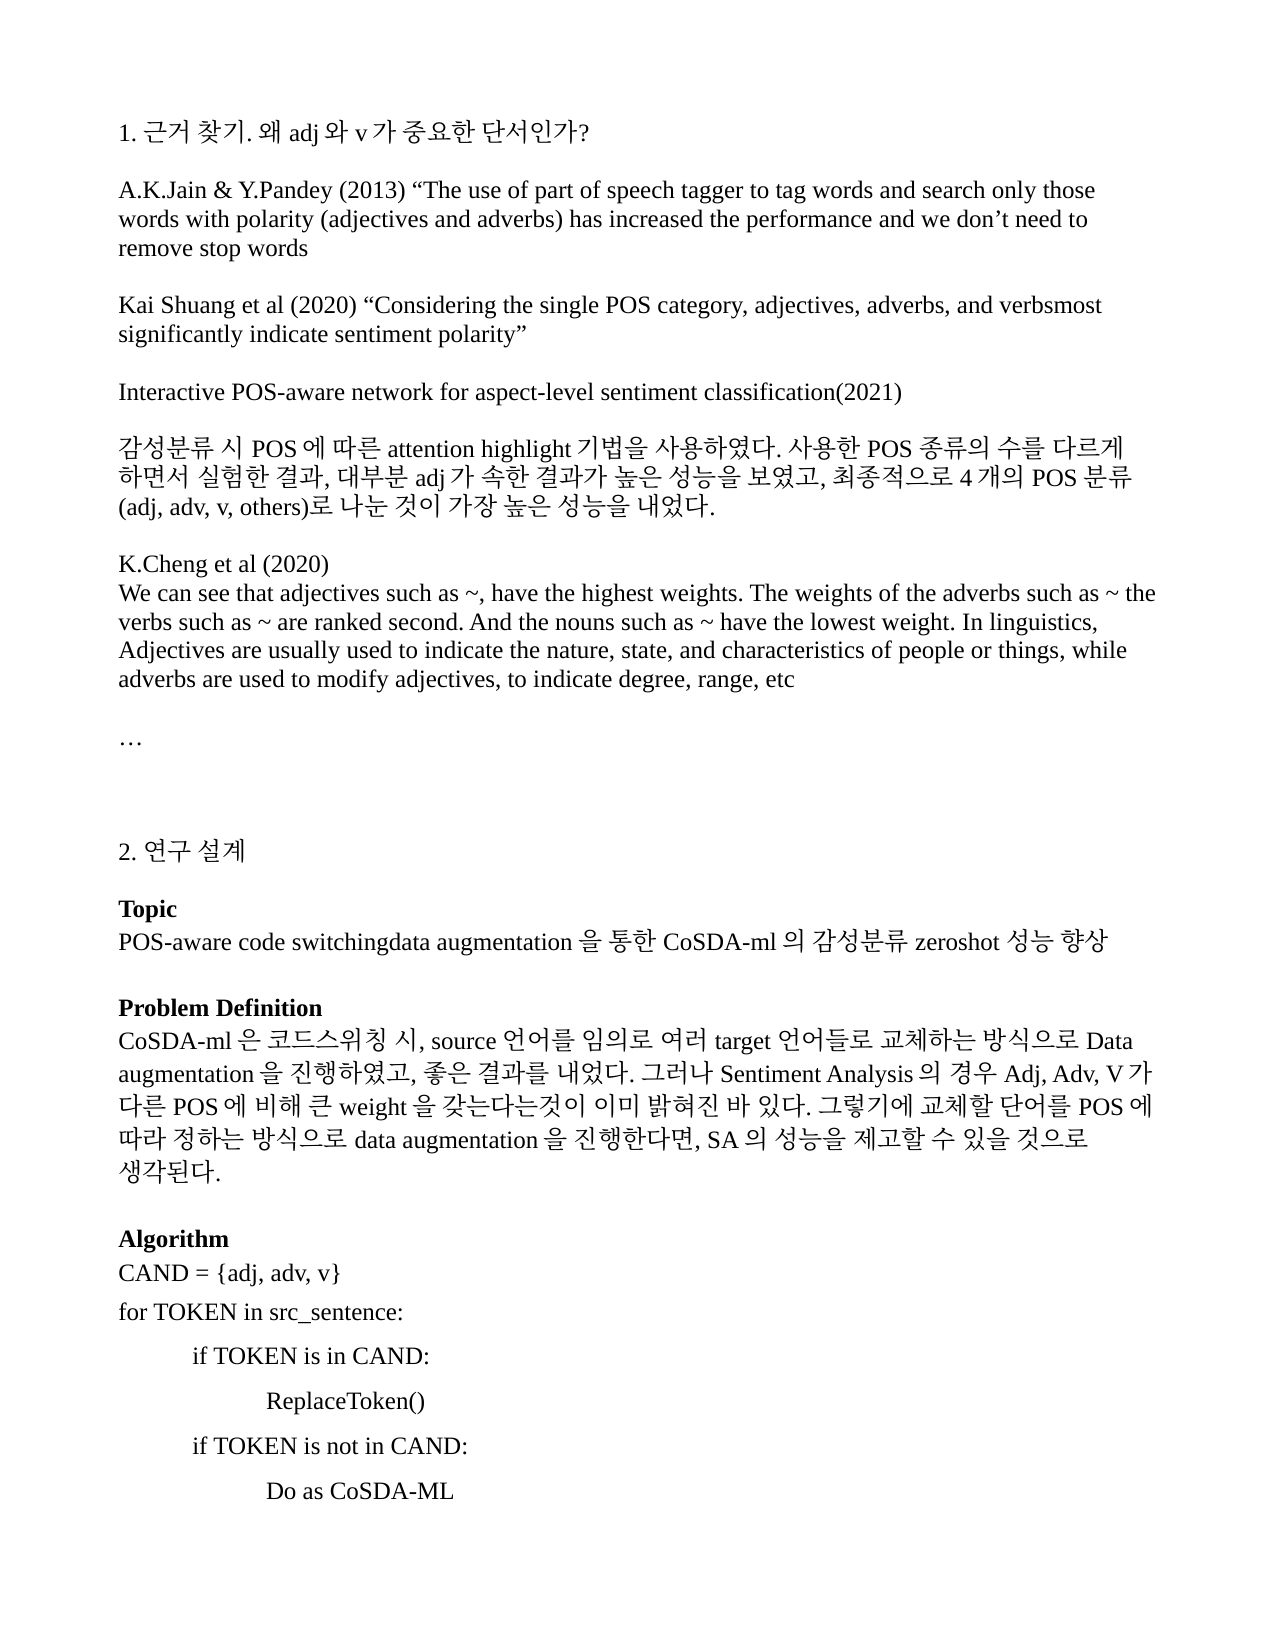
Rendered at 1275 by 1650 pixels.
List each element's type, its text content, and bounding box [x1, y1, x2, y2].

text … [118, 722, 1157, 751]
text 감성분류 시 POS에 따른 attention highlight기법을 사용하였다. 사용한 POS 종류의 수를 다르게 하면서 실험한 결과, 대부분 adj가 속한 결과가 높은 성능을 보였고, 최종적으로 4개의 POS 분류 (adj, adv, v, others)로 나눈 것이 가장 높은 성능을 내었다. [118, 434, 1157, 521]
text CAND = {adj, adv, v} [118, 1258, 1157, 1286]
text if TOKEN is not in CAND: [118, 1431, 1157, 1460]
text Interactive POS-aware network for aspect-level sentiment classification(2021) [118, 377, 1157, 406]
text ReplaceToken() [118, 1386, 1157, 1415]
text We can see that adjectives such as ~, have the highest weights. The weights of the adverbs such as ~ the verbs such as ~ are ranked second. And the nouns such as ~ have the lowest weight. In linguistics, Adjectives are usually used to indicate the nature, state, and characteristics of people or things, while adverbs are used to modify adjectives, to indicate degree, range, etc [118, 578, 1157, 693]
text Do as CoSDA-ML [118, 1476, 1157, 1505]
text Topic [118, 894, 1157, 923]
text for TOKEN in src_sentence: [118, 1297, 1157, 1325]
text Problem Definition [118, 993, 1157, 1022]
text A.K.Jain & Y.Pandey (2013) “The use of part of speech tagger to tag words and search only those words with polarity (adjectives and adverbs) has increased the performance and we don’t need to remove stop words [118, 176, 1157, 262]
text 1. 근거 찾기. 왜 adj와 v가 중요한 단서인가? [118, 118, 1157, 147]
text POS-aware code switchingdata augmentation을 통한 CoSDA-ml의 감성분류 zeroshot 성능 향상 [118, 927, 1157, 956]
text CoSDA-ml은 코드스위칭 시, source 언어를 임의로 여러 target 언어들로 교체하는 방식으로 Data augmentation을 진행하였고, 좋은 결과를 내었다. 그러나 Sentiment Analysis의 경우 Adj, Adv, V가 다른 POS에 비해 큰 weight을 갖는다는것이 이미 밝혀진 바 있다. 그렇기에 교체할 단어를 POS에 따라 정하는 방식으로 data augmentation을 진행한다면, SA의 성능을 제고할 수 있을 것으로 생각된다. [118, 1026, 1157, 1187]
text if TOKEN is in CAND: [118, 1341, 1157, 1370]
text K.Cheng et al (2020) [118, 549, 1157, 578]
text 2. 연구 설계 [118, 837, 1157, 866]
text Kai Shuang et al (2020) “Considering the single POS category, adjectives, adverbs, and verbsmost significantly indicate sentiment polarity” [118, 291, 1157, 348]
text Algorithm [118, 1224, 1157, 1253]
